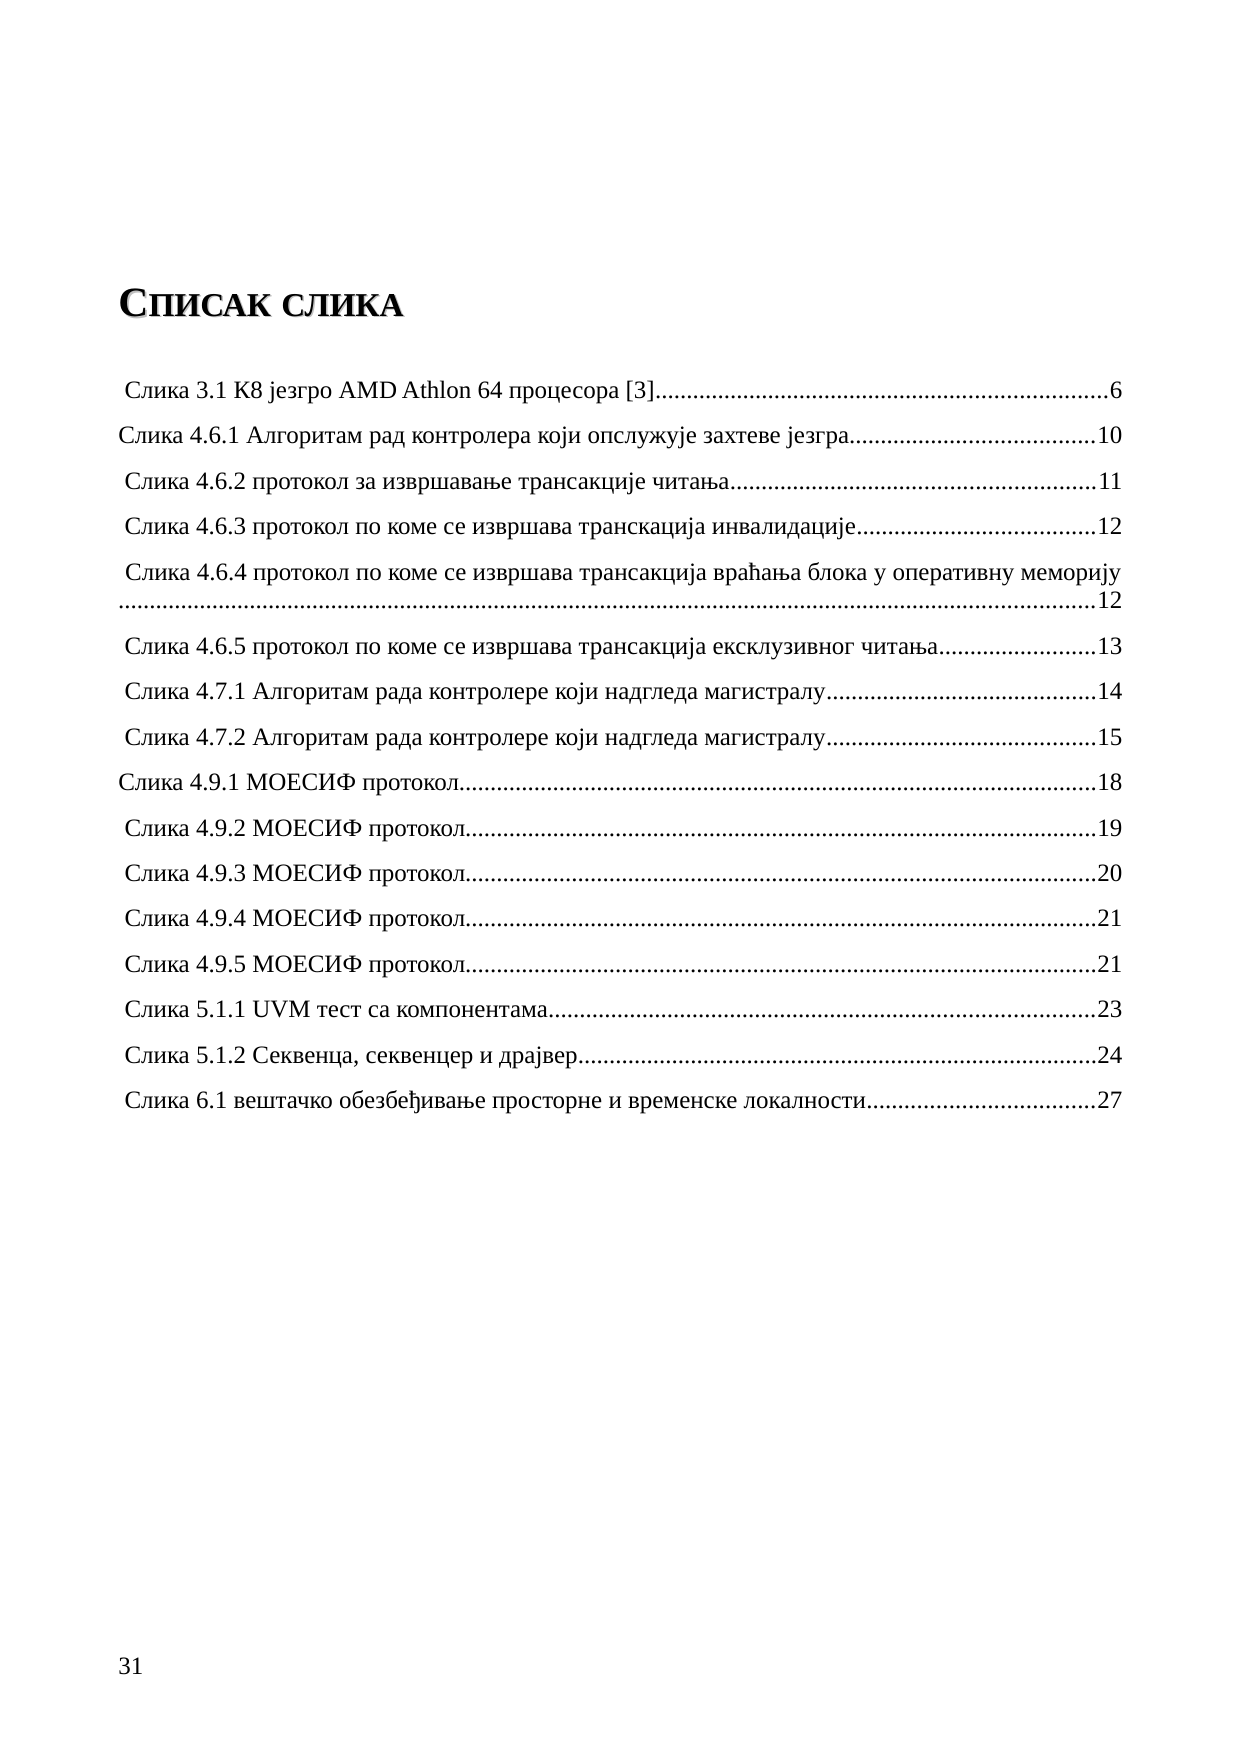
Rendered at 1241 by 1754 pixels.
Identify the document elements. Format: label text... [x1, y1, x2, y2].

text Слика 4.9.2 МОЕСИФ протокол 19 [118, 813, 1122, 841]
text Слика 4.7.1 Алгоритам рада контролере који надгледа магистралу 14 [118, 676, 1122, 705]
text Слика 5.1.2 Секвенца, секвенцер и драјвер 24 [118, 1040, 1122, 1068]
text Слика 4.9.1 МОЕСИФ протокол 18 [118, 767, 1122, 796]
text Слика 4.6.3 протокол по коме се извршава транскација инвалидације 12 [118, 511, 1122, 540]
text Слика 3.1 К8 језгро AMD Athlon 64 процесора [3] 6 [118, 375, 1122, 404]
text Слика 4.6.5 протокол по коме се извршава трансакција ексклузивног читања 13 [118, 631, 1122, 660]
text Слика 4.9.3 МОЕСИФ протокол 20 [118, 858, 1122, 887]
text Слика 4.9.4 МОЕСИФ протокол 21 [118, 903, 1122, 932]
text Слика 5.1.1 UVM тест са компонентама 23 [118, 994, 1122, 1023]
text Слика 4.9.5 МОЕСИФ протокол 21 [118, 949, 1122, 978]
text Списак слика [118, 277, 1122, 325]
text Слика 6.1 вештачко обезбеђивање просторне и временске локалности 27 [118, 1085, 1122, 1114]
text Слика 4.6.2 протокол за извршавање трансакције читања 11 [118, 466, 1122, 495]
text Слика 4.7.2 Алгоритам рада контролере који надгледа магистралу 15 [118, 722, 1122, 751]
text Слика 4.6.1 Алгоритам рад контролера који опслужује захтеве језгра 10 [118, 421, 1122, 449]
text Слика 4.6.4 протокол по коме се извршава трансакција враћања блока у оперативну меморију 12 [118, 557, 1122, 614]
